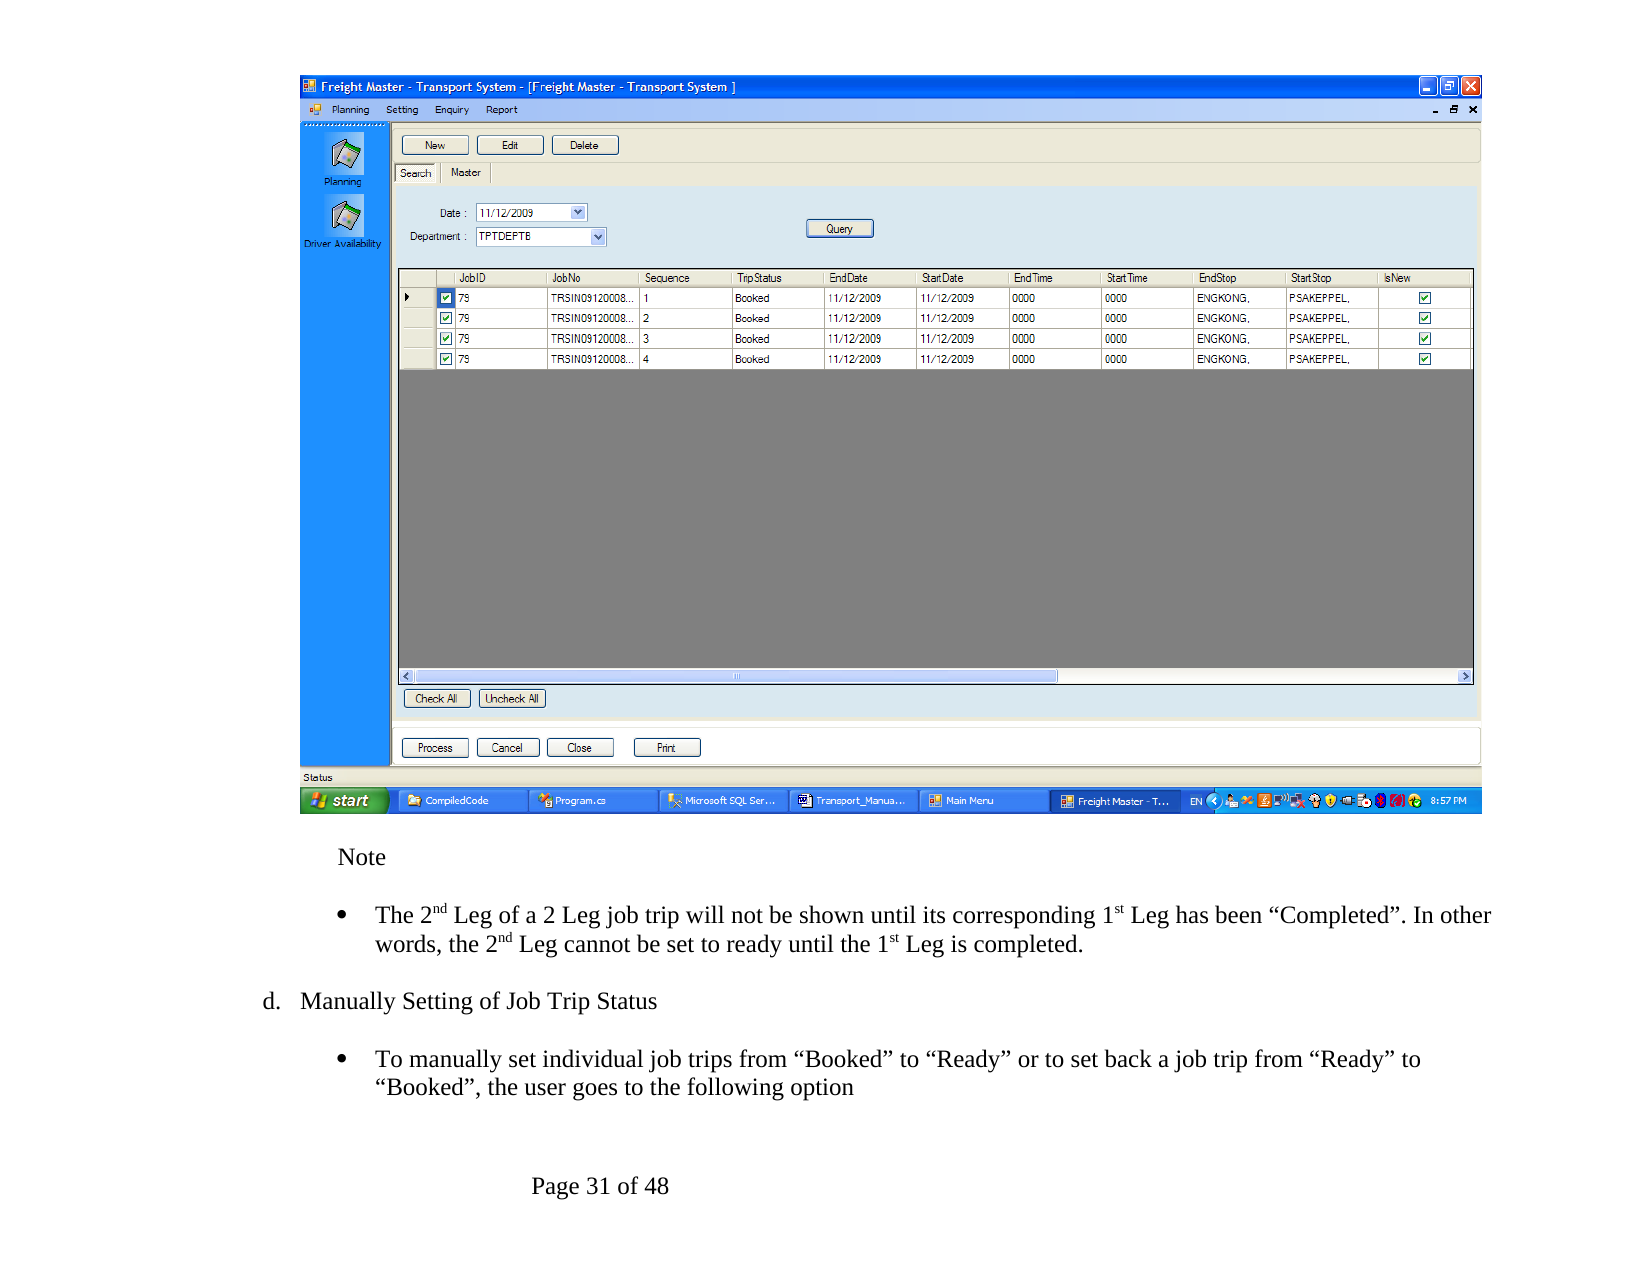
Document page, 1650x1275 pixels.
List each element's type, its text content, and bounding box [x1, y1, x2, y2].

list Manually Setting of Job Trip Status [262, 986, 1500, 1015]
list To manually set individual job trips from “Booked” to “Ready” or to set back a job trip from “Ready” to “Booked”, the user goes to the following option [337, 1044, 1500, 1101]
list The 2nd Leg of a 2 Leg job trip will not be shown until its corresponding 1st Leg has been “Completed”. In other words, the 2nd Leg cannot be set to ready until the 1st Leg is completed. [337, 900, 1500, 957]
text Note [337, 842, 1500, 871]
picture [300, 75, 1482, 814]
